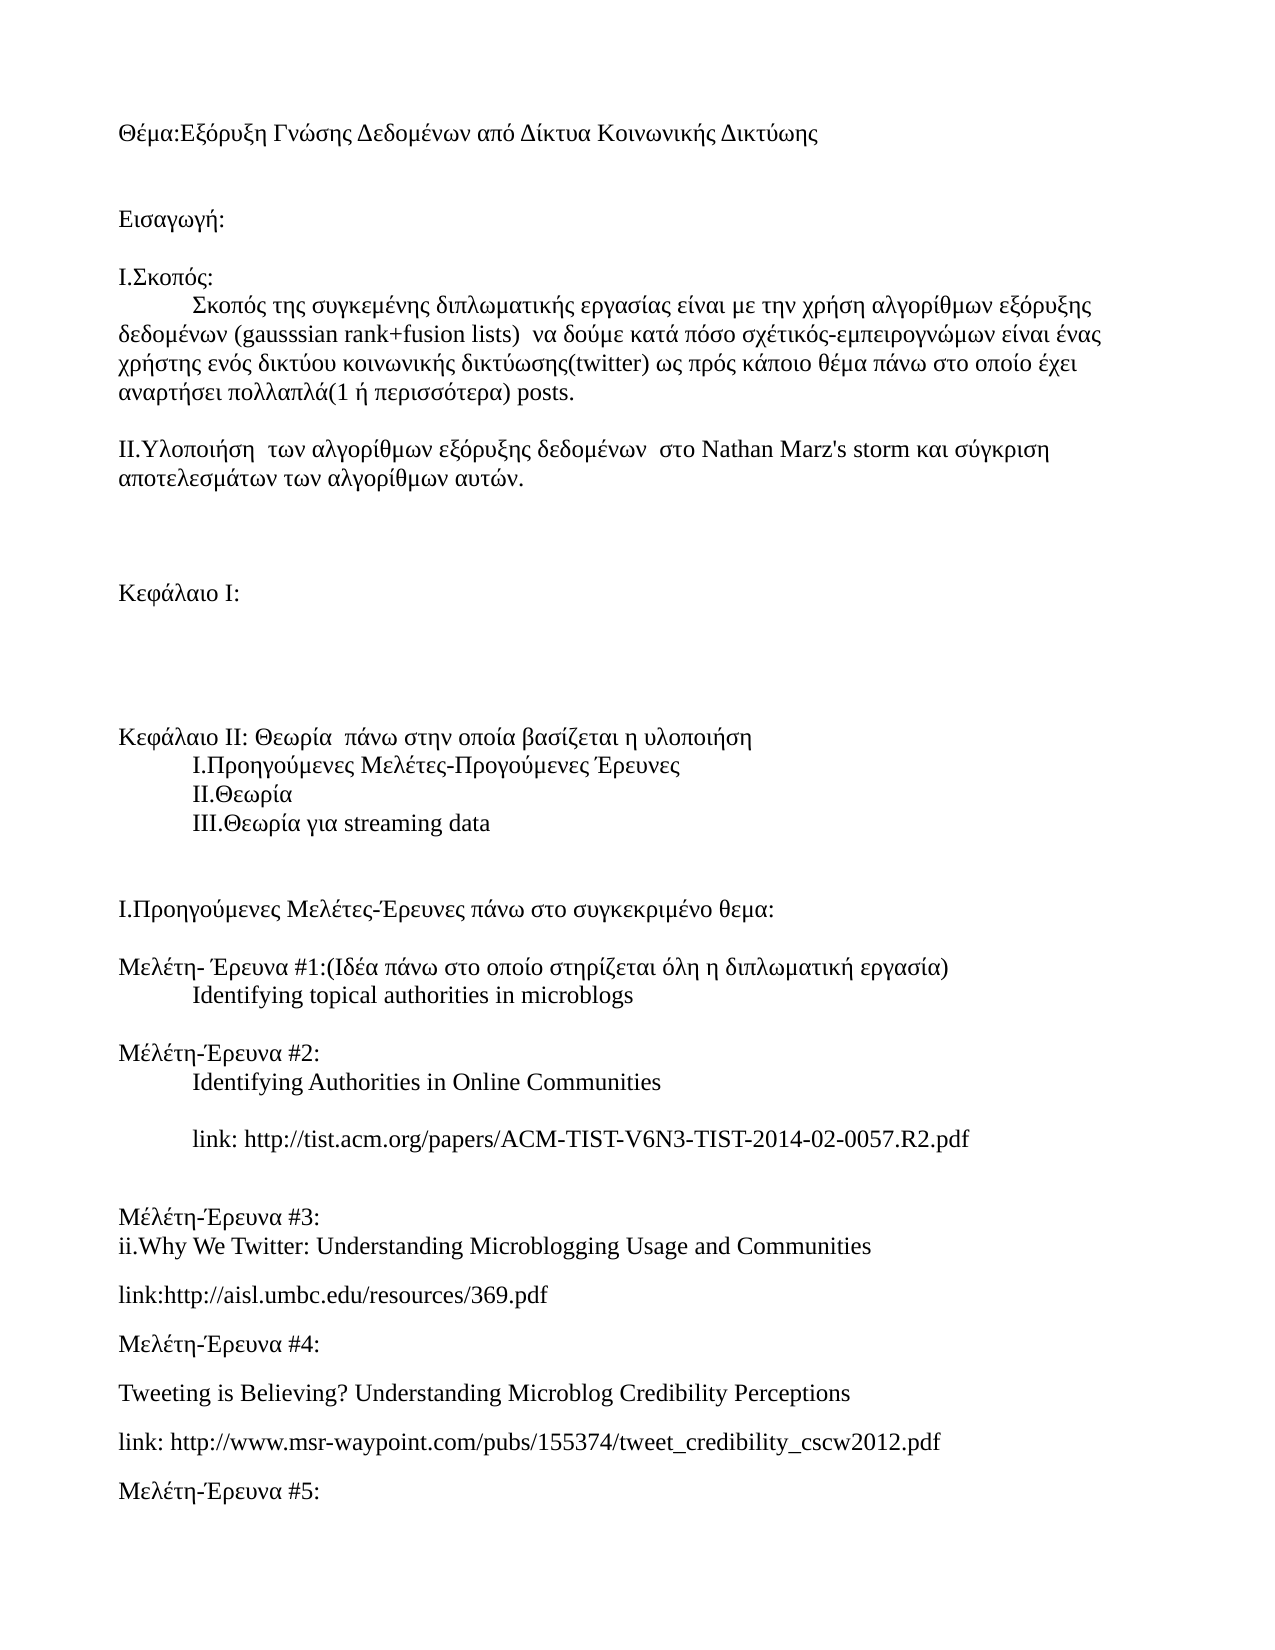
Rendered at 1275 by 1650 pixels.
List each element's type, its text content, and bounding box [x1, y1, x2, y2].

text ΙΙΙ.Θεωρία για streaming data [118, 808, 1157, 837]
text Ι.Σκοπός: [118, 262, 1157, 291]
text link:http://aisl.umbc.edu/resources/369.pdf [118, 1280, 1157, 1309]
text ii.Why We Twitter: Understanding Microblogging Usage and Communities [118, 1231, 1157, 1260]
text ΙΙ.Θεωρία [118, 779, 1157, 808]
text Μελέτη- Έρευνα #1:(Ιδέα πάνω στο οποίο στηρίζεται όλη η διπλωματική εργασία) [118, 952, 1157, 981]
text Ι.Προηγούμενες Μελέτες-Προγούμενες Έρευνες [118, 751, 1157, 779]
text link: http://tist.acm.org/papers/ACM-TIST-V6N3-TIST-2014-02-0057.R2.pdf [118, 1124, 1157, 1153]
text link: http://www.msr-waypoint.com/pubs/155374/tweet_credibility_cscw2012.pdf [118, 1427, 1157, 1456]
text Μελέτη-Έρευνα #5: [118, 1476, 1157, 1505]
text Κεφάλαιο Ι: [118, 578, 1157, 607]
text Identifying topical authorities in microblogs [118, 981, 1157, 1009]
text Σκοπός της συγκεμένης διπλωματικής εργασίας είναι με την χρήση αλγορίθμων εξόρυξης δεδομένων (gausssian rank+fusion lists) να δούμε κατά πόσο σχέτικός-εμπειρογνώμων είναι ένας χρήστης ενός δικτύου κοινωνικής δικτύωσης(twitter) ως πρός κάποιο θέμα πάνω στο οποίο έχει αναρτήσει πολλαπλά(1 ή περισσότερα) posts. [118, 291, 1157, 406]
text Εισαγωγή: [118, 204, 1157, 233]
text Ι.Προηγούμενες Μελέτες-Έρευνες πάνω στο συγκεκριμένο θεμα: [118, 894, 1157, 923]
text Tweeting is Believing? Understanding Microblog Credibility Perceptions [118, 1378, 1157, 1407]
text Identifying Authorities in Online Communities [118, 1067, 1157, 1096]
text II.Υλοποιήση των αλγορίθμων εξόρυξης δεδομένων στο Nathan Marz's storm και σύγκριση αποτελεσμάτων των αλγορίθμων αυτών. [118, 434, 1157, 492]
text Μέλέτη-Έρευνα #3: [118, 1202, 1157, 1231]
text Κεφάλαιο ΙΙ: Θεωρία πάνω στην οποία βασίζεται η υλοποιήση [118, 722, 1157, 751]
text Mελέτη-Έρευνα #4: [118, 1329, 1157, 1358]
text Μέλέτη-Έρευνα #2: [118, 1038, 1157, 1067]
text Θέμα:Εξόρυξη Γνώσης Δεδομένων από Δίκτυα Κοινωνικής Δικτύωης [118, 118, 1157, 147]
